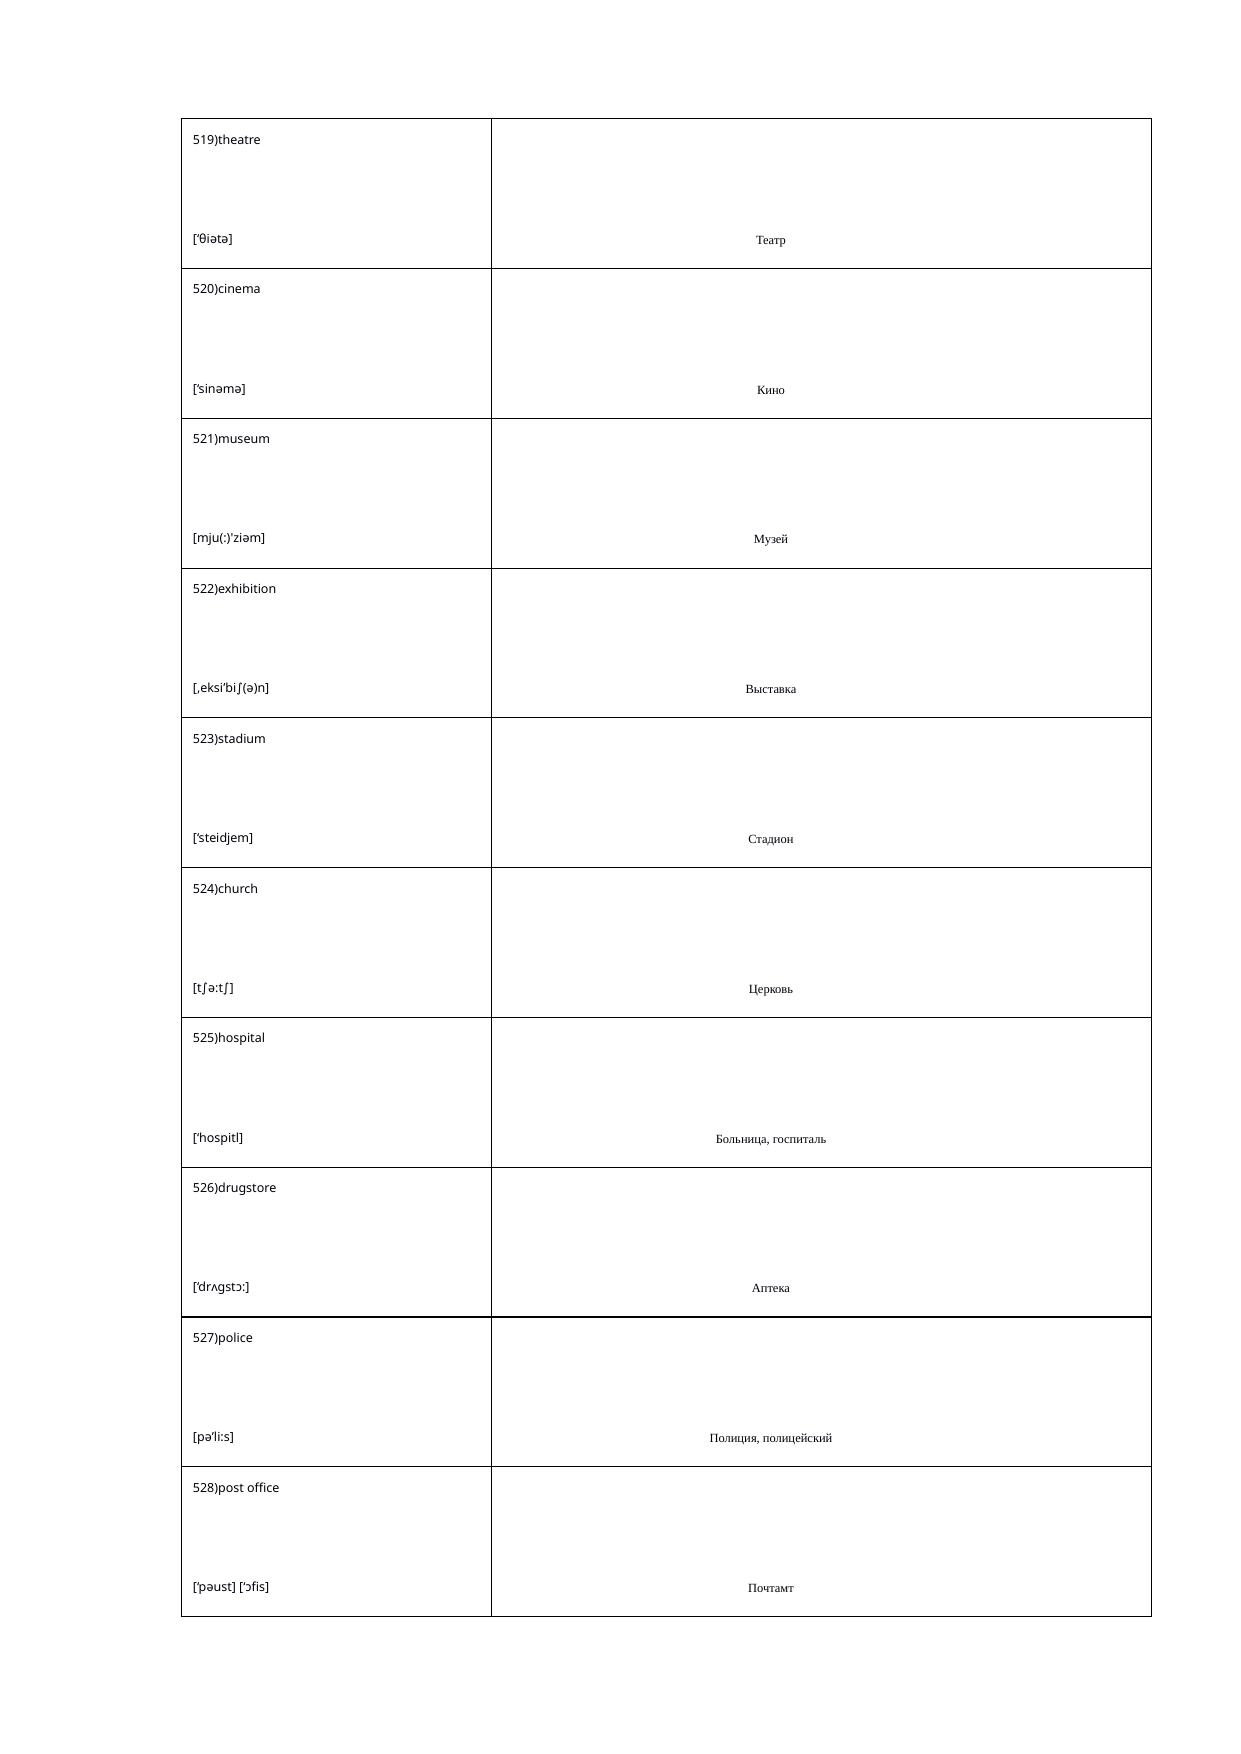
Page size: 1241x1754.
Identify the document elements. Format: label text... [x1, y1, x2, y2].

table_cell 523)stadium [‘steidjem] [182, 718, 491, 867]
table_cell 522)exhibition [,eksi’bi∫(ə)n] [182, 569, 491, 717]
table_cell Стадион [492, 718, 1151, 867]
table_cell Выставка [492, 569, 1151, 717]
table_cell Театр [492, 119, 1151, 268]
table_cell 524)church [t∫ə:t∫] [182, 868, 491, 1017]
table_cell Больница, госпиталь [492, 1018, 1151, 1167]
table_cell Полиция, полицейский [492, 1318, 1151, 1466]
table_cell Музей [492, 419, 1151, 567]
table_cell Аптека [492, 1168, 1151, 1316]
table_cell 519)theatre [‘θiətə] [182, 119, 491, 268]
table_cell 520)cinema [‘sinəmə] [182, 269, 491, 418]
table_cell Церковь [492, 868, 1151, 1017]
table_cell 527)police [pə’li:s] [182, 1318, 491, 1466]
table_cell 526)drugstore [‘drʌgstɔ:] [182, 1168, 491, 1316]
table_cell 525)hospital [‘hospitl] [182, 1018, 491, 1167]
table_cell 528)post office [‘pəust] [‘ɔfis] [182, 1467, 491, 1616]
table_cell Кино [492, 269, 1151, 418]
table_cell Почтамт [492, 1467, 1151, 1616]
table_cell 521)museum [mju(:)'ziəm] [182, 419, 491, 567]
